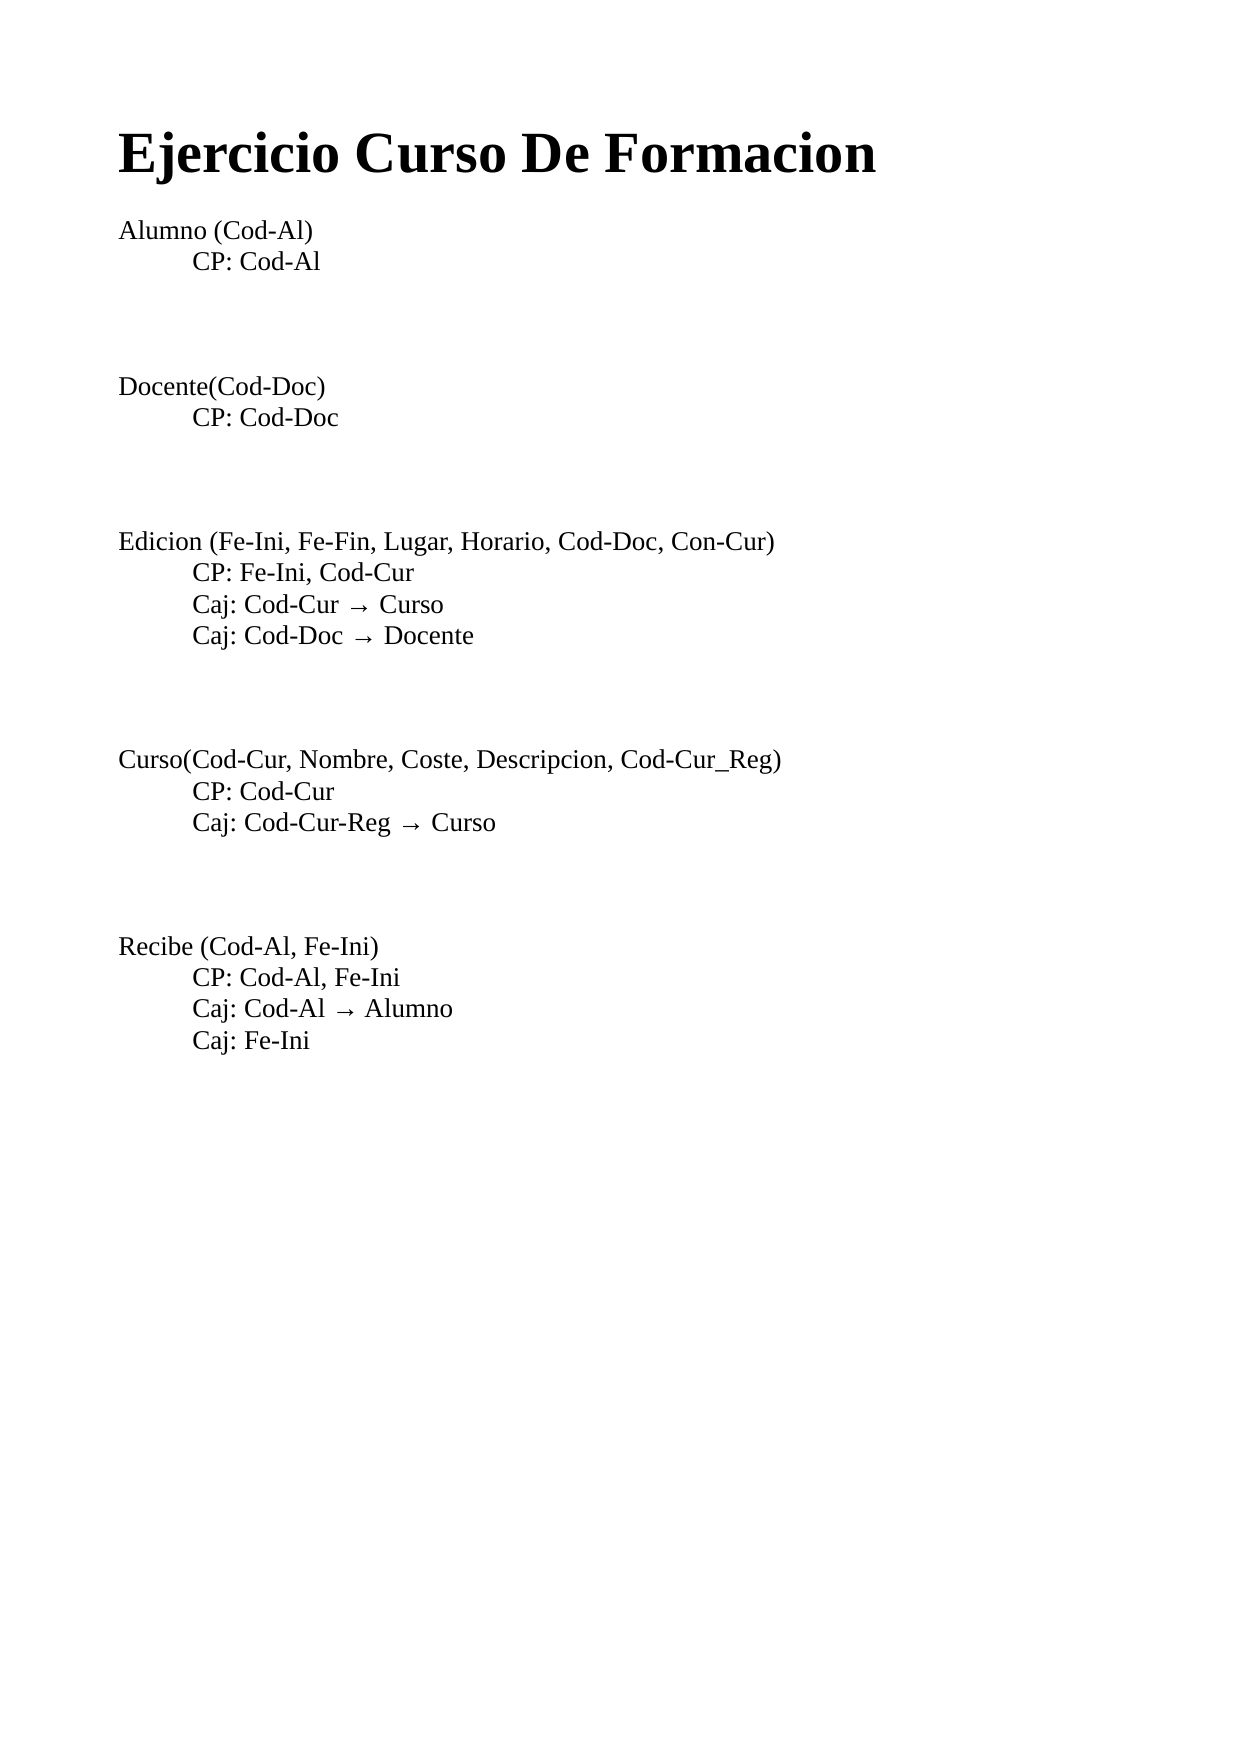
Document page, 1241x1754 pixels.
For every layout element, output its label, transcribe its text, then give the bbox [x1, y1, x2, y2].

text CP: Fe-Ini, Cod-Cur [118, 557, 1122, 588]
text CP: Cod-Doc [118, 401, 1122, 432]
text Alumno (Cod-Al) [118, 214, 1122, 245]
text Recibe (Cod-Al, Fe-Ini) [118, 930, 1122, 961]
text Caj: Cod-Al → Alumno [118, 993, 1122, 1024]
text Ejercicio Curso De Formacion [118, 118, 1122, 185]
text CP: Cod-Cur [118, 774, 1122, 806]
text Curso(Cod-Cur, Nombre, Coste, Descripcion, Cod-Cur_Reg) [118, 743, 1122, 774]
text CP: Cod-Al, Fe-Ini [118, 961, 1122, 993]
text Caj: Cod-Doc → Docente [118, 619, 1122, 650]
text Docente(Cod-Doc) [118, 370, 1122, 401]
text Caj: Cod-Cur-Reg → Curso [118, 806, 1122, 837]
text Caj: Cod-Cur → Curso [118, 588, 1122, 619]
text Edicion (Fe-Ini, Fe-Fin, Lugar, Horario, Cod-Doc, Con-Cur) [118, 525, 1122, 557]
text CP: Cod-Al [118, 245, 1122, 276]
text Caj: Fe-Ini [118, 1024, 1122, 1055]
